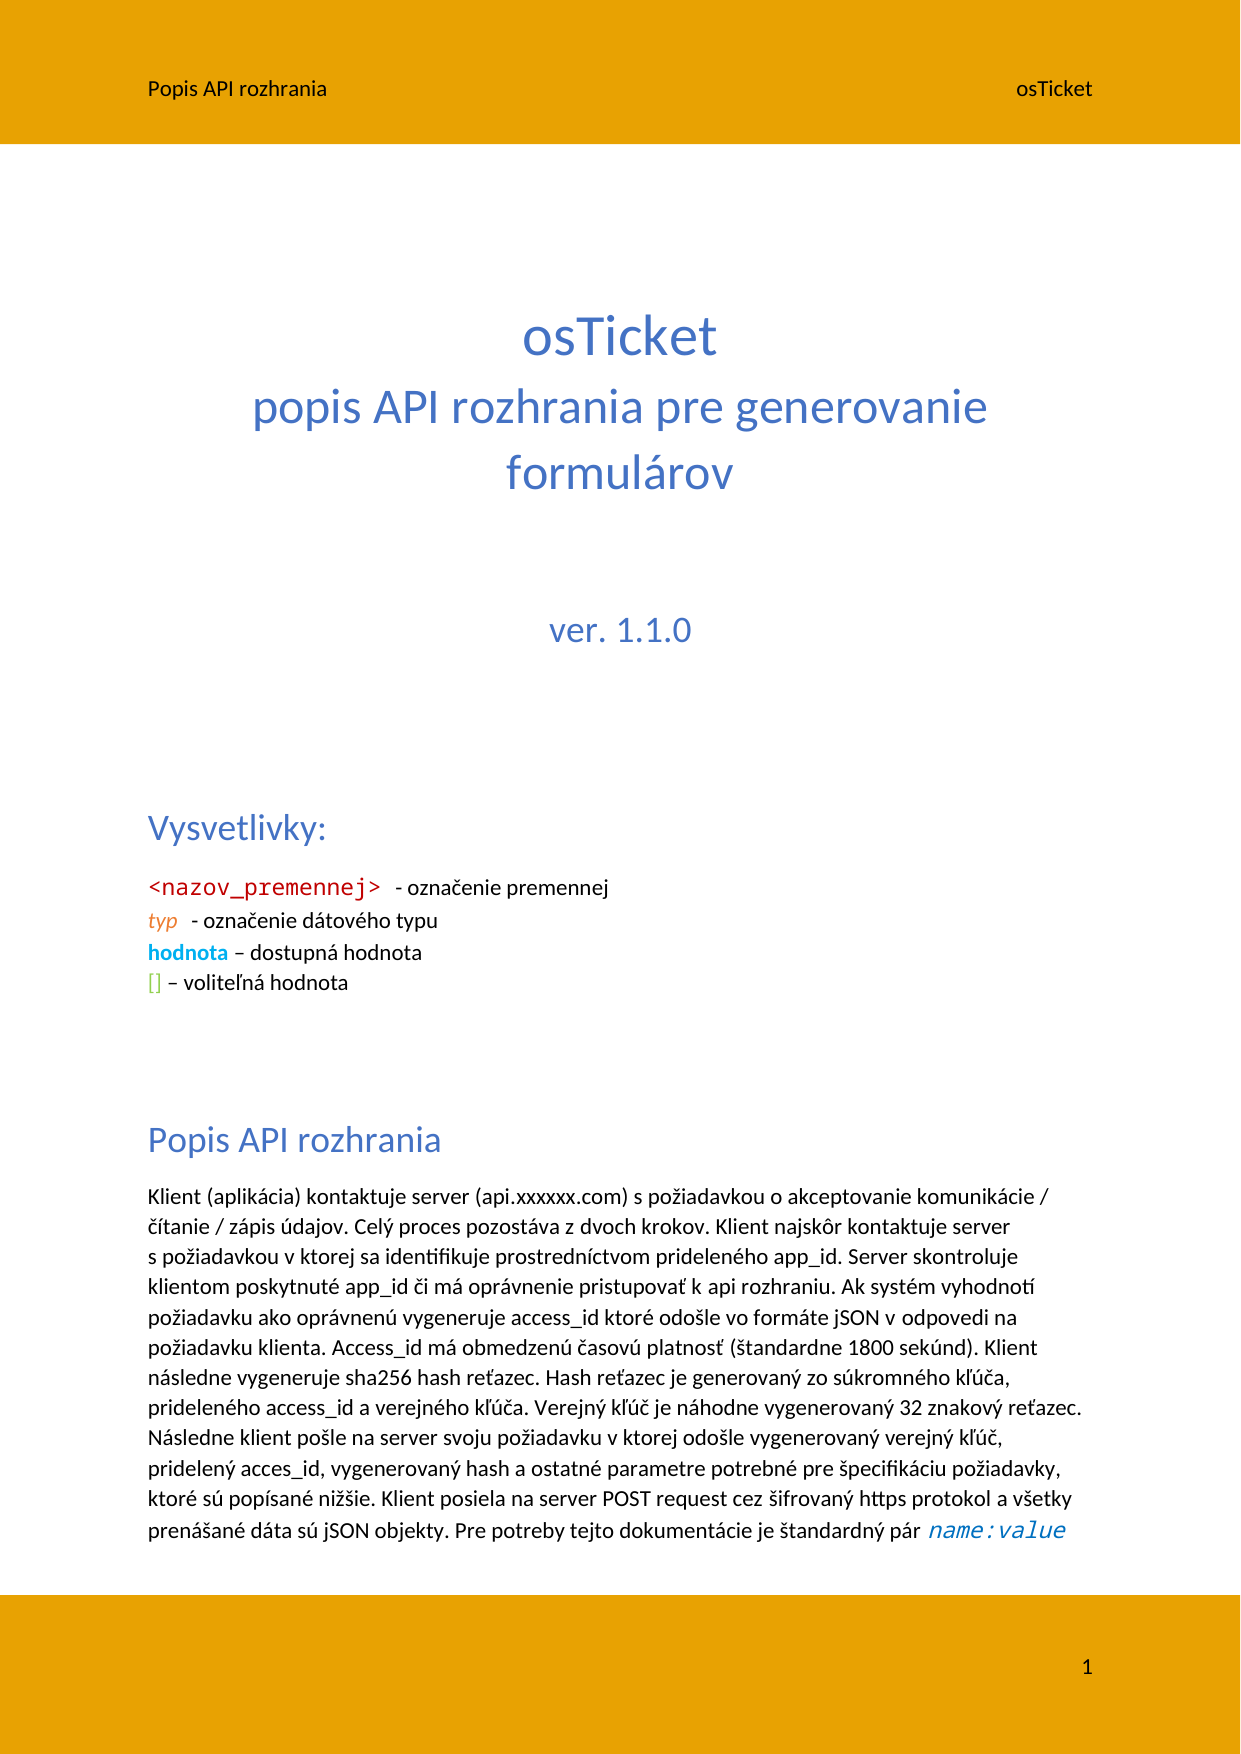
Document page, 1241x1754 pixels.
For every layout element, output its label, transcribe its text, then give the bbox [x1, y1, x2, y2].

text osTicket popis API rozhrania pre generovanie formulárov [148, 299, 1093, 502]
text <nazov_premennej> - označenie premennej typ - označenie dátového typu hodnota – dostupná hodnota [] – voliteľná hodnota [148, 871, 1093, 996]
text Popis API rozhrania [148, 1116, 1093, 1161]
text Vysvetlivky: [148, 804, 1093, 850]
text ver. 1.1.0 [148, 606, 1093, 652]
text Klient (aplikácia) kontaktuje server (api.xxxxxx.com) s požiadavkou o akceptovanie komunikácie / čítanie / zápis údajov. Celý proces pozostáva z dvoch krokov. Klient najskôr kontaktuje server s požiadavkou v ktorej sa identifikuje prostredníctvom prideleného app_id. Server skontroluje klientom poskytnuté app_id či má oprávnenie pristupovať k api rozhraniu. Ak systém vyhodnotí požiadavku ako oprávnenú vygeneruje access_id ktoré odošle vo formáte jSON v odpovedi na požiadavku klienta. Access_id má obmedzenú časovú platnosť (štandardne 1800 sekúnd). Klient následne vygeneruje sha256 hash reťazec. Hash reťazec je generovaný zo súkromného kľúča, prideleného access_id a verejného kľúča. Verejný kľúč je náhodne vygenerovaný 32 znakový reťazec. Následne klient pošle na server svoju požiadavku v ktorej odošle vygenerovaný verejný kľúč, pridelený acces_id, vygenerovaný hash a ostatné parametre potrebné pre špecifikáciu požiadavky, ktoré sú popísané nižšie. Klient posiela na server POST request cez šifrovaný https protokol a všetky prenášané dáta sú jSON objekty. Pre potreby tejto dokumentácie je štandardný pár name:value [148, 1182, 1093, 1546]
